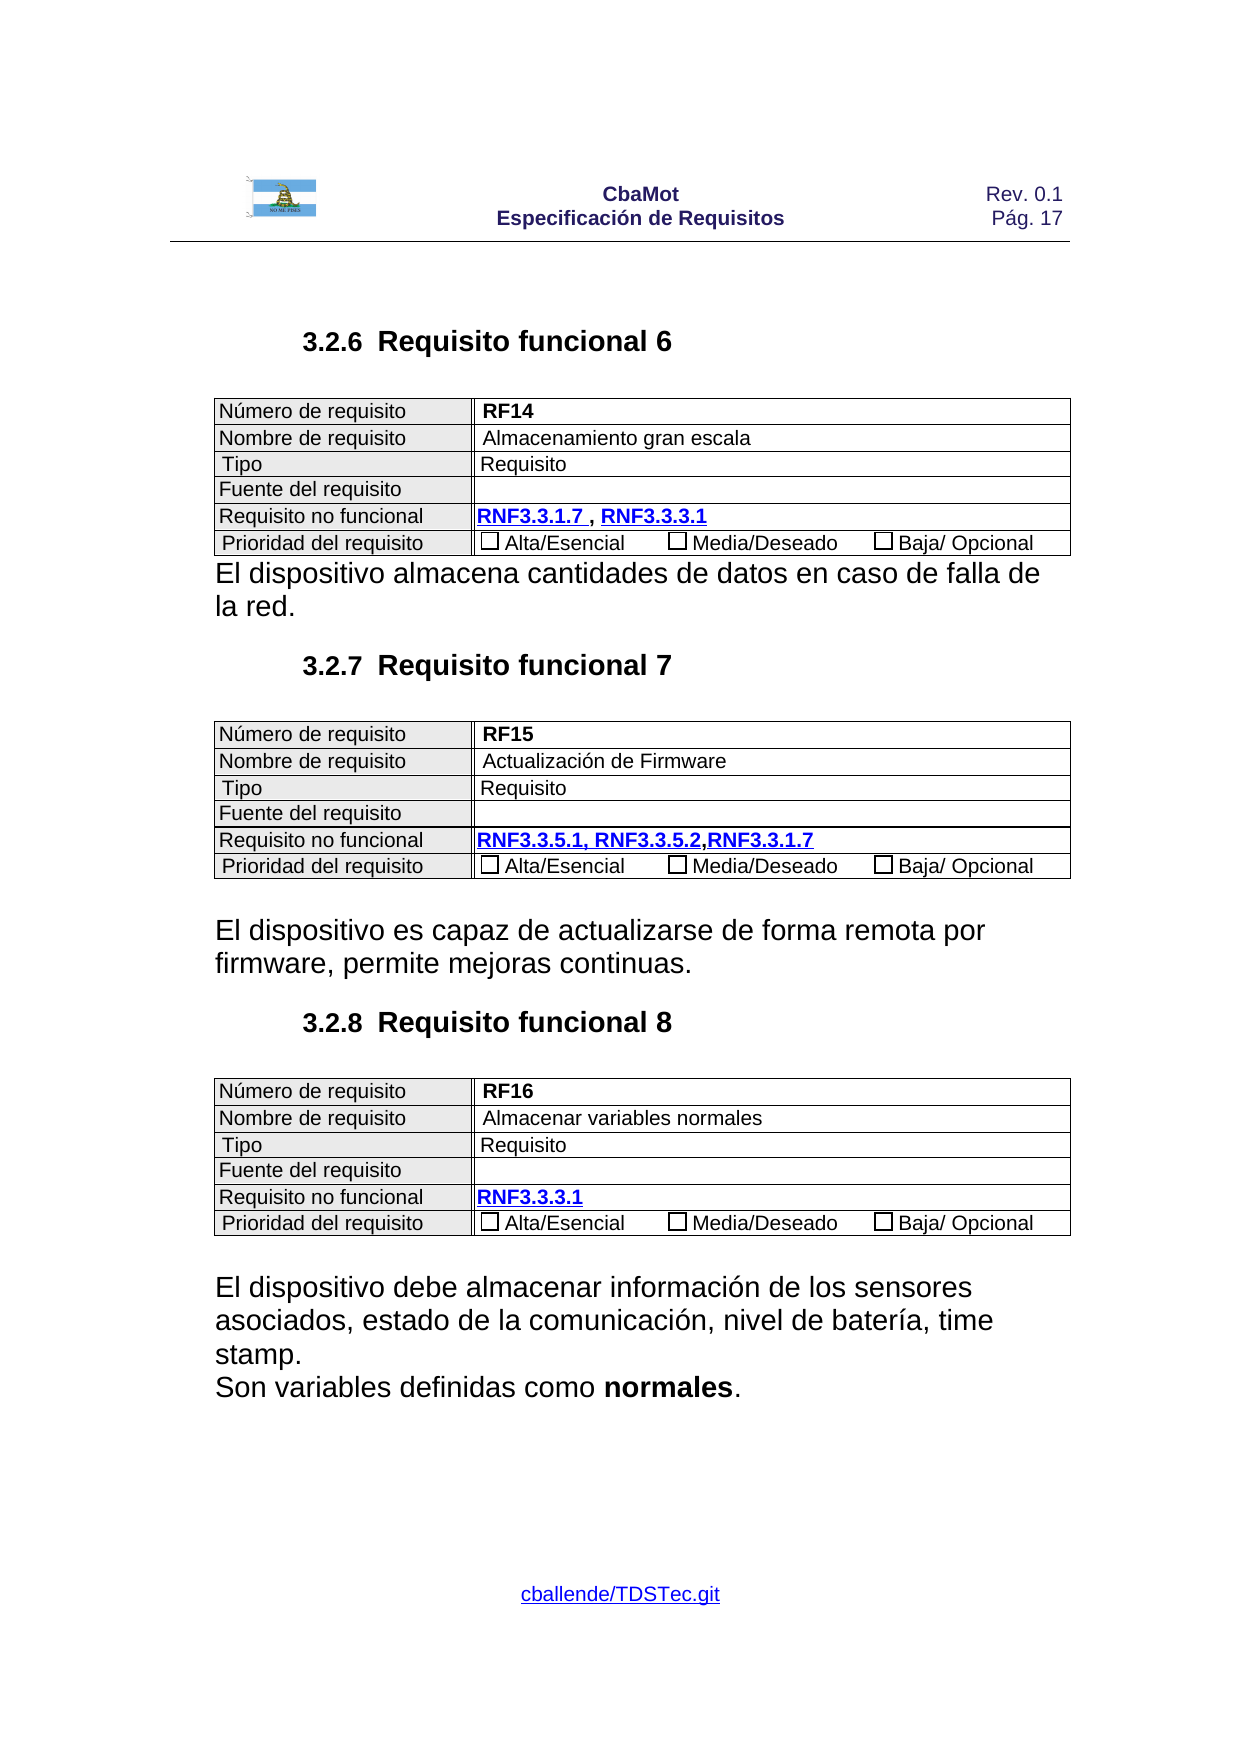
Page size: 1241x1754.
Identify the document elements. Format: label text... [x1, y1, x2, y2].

text El dispositivo almacena cantidades de datos en caso de falla de la red. [215, 556, 1063, 623]
text Son variables definidas como normales. [215, 1370, 1063, 1404]
table_cell Fuente del requisito [215, 1158, 471, 1183]
table_cell Alta/Esencial [475, 531, 660, 554]
table_cell Requisito [475, 452, 660, 476]
subtitle Requisito funcional 7 [302, 648, 1063, 681]
table_cell Tipo [215, 1133, 471, 1157]
table_header Número de requisito [215, 399, 471, 424]
table_header Número de requisito [215, 1079, 471, 1105]
table_cell [475, 801, 1070, 826]
table_cell [475, 477, 1070, 503]
table_cell Baja/ Opcional [866, 531, 1070, 554]
table_cell Tipo [215, 452, 471, 476]
table_cell Media/Deseado [660, 531, 866, 554]
table_cell Almacenar variables normales [475, 1106, 1070, 1132]
table_cell Tipo [215, 776, 471, 799]
table_cell [475, 1158, 1070, 1183]
table_header RF15 [475, 722, 1070, 748]
table_cell Nombre de requisito [215, 425, 471, 451]
table_header Número de requisito [215, 722, 471, 748]
table_cell Requisito no funcional [215, 504, 471, 529]
table_cell Requisito no funcional [215, 828, 471, 853]
table_cell [660, 452, 1070, 476]
table_cell Alta/Esencial [475, 854, 660, 878]
table_cell Prioridad del requisito [215, 1211, 471, 1235]
table_cell Fuente del requisito [215, 477, 471, 503]
table_cell Requisito no funcional [215, 1185, 471, 1210]
text El dispositivo es capaz de actualizarse de forma remota por firmware, permite mejoras continuas. [215, 913, 1063, 980]
table_header RF16 [475, 1079, 1070, 1105]
table_cell Prioridad del requisito [215, 854, 471, 878]
table_cell Nombre de requisito [215, 1106, 471, 1132]
table_cell Baja/ Opcional [866, 854, 1070, 878]
table_cell Fuente del requisito [215, 801, 471, 826]
table_cell Media/Deseado [660, 854, 866, 878]
table_cell RNF3.3.1.7 , RNF3.3.3.1 [475, 504, 1070, 529]
table_cell Requisito [475, 776, 660, 799]
text El dispositivo debe almacenar información de los sensores asociados, estado de la comunicación, nivel de batería, time stamp. [215, 1270, 1063, 1370]
table_cell Nombre de requisito [215, 749, 471, 774]
table_cell Prioridad del requisito [215, 531, 471, 554]
table_cell Baja/ Opcional [866, 1211, 1070, 1235]
subtitle Requisito funcional 6 [302, 324, 1063, 358]
table_cell Media/Deseado [660, 1211, 866, 1235]
picture [242, 174, 320, 220]
table_cell [660, 776, 1070, 799]
table_cell Actualización de Firmware [475, 749, 1070, 774]
table_cell Alta/Esencial [475, 1211, 660, 1235]
subtitle Requisito funcional 8 [302, 1005, 1063, 1038]
table_cell [660, 1133, 1070, 1157]
table_cell Requisito [475, 1133, 660, 1157]
table_cell RNF3.3.3.1 [475, 1185, 1070, 1210]
table_cell Almacenamiento gran escala [475, 425, 1070, 451]
table_cell RNF3.3.5.1, RNF3.3.5.2,RNF3.3.1.7 [475, 828, 1070, 853]
table_header RF14 [475, 399, 1070, 424]
